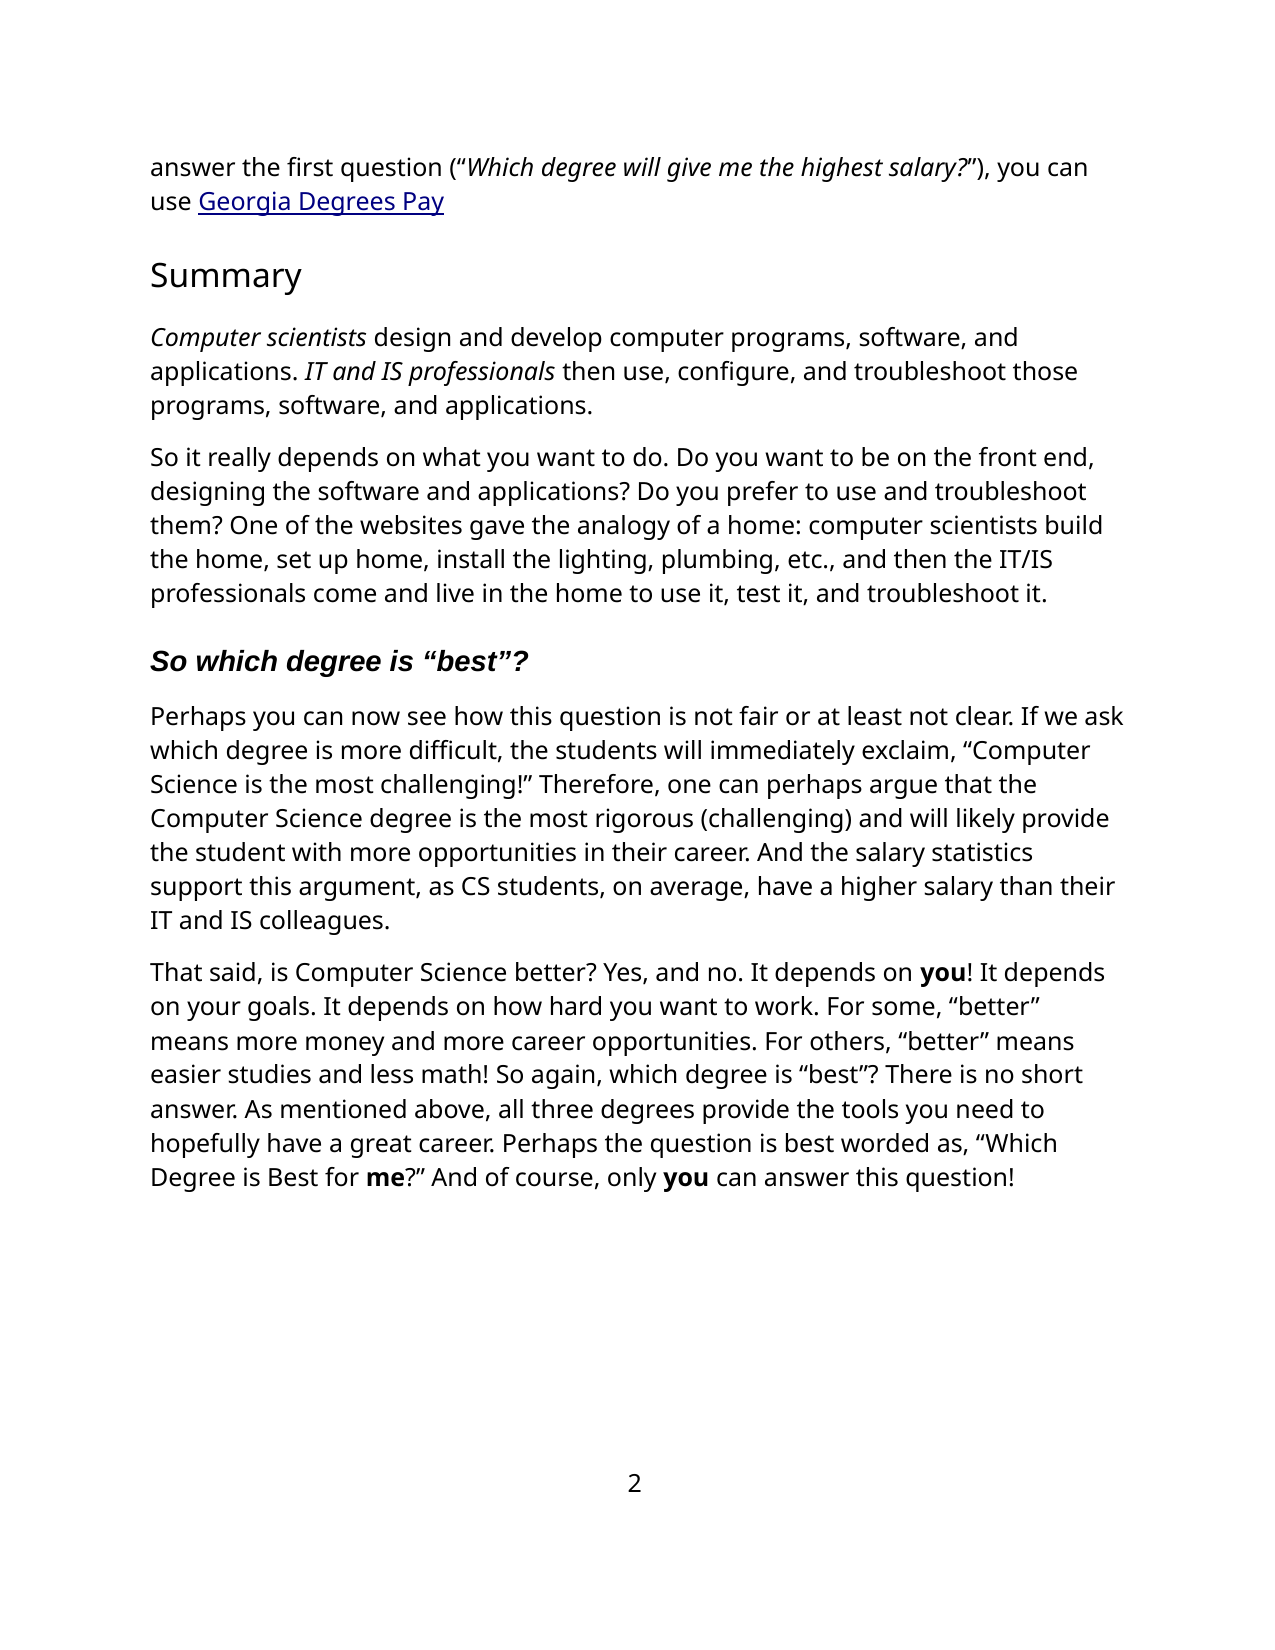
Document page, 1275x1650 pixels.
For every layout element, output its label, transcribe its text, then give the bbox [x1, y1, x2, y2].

subtitle Summary [150, 252, 1125, 298]
text Perhaps you can now see how this question is not fair or at least not clear. If we ask which degree is more difficult, the students will immediately exclaim, “Computer Science is the most challenging!” Therefore, one can perhaps argue that the Computer Science degree is the most rigorous (challenging) and will likely provide the student with more opportunities in their career. And the salary statistics support this argument, as CS students, on average, have a higher salary than their IT and IS colleagues. [150, 699, 1125, 937]
text answer the first question (“Which degree will give me the highest salary?”), you can use Georgia Degrees Pay [150, 150, 1125, 218]
text So it really depends on what you want to do. Do you want to be on the front end, designing the software and applications? Do you prefer to use and troubleshoot them? One of the websites gave the analogy of a home: computer scientists build the home, set up home, install the lighting, plumbing, etc., and then the IT/IS professionals come and live in the home to use it, test it, and troubleshoot it. [150, 439, 1125, 610]
text That said, is Computer Science better? Yes, and no. It depends on you! It depends on your goals. It depends on how hard you want to work. For some, “better” means more money and more career opportunities. For others, “better” means easier studies and less math! So again, which degree is “best”? There is no short answer. As mentioned above, all three degrees provide the tools you need to hopefully have a great career. Perhaps the question is best worded as, “Which Degree is Best for me?” And of course, only you can answer this question! [150, 955, 1125, 1193]
text Computer scientists design and develop computer programs, software, and applications. IT and IS professionals then use, configure, and troubleshoot those programs, software, and applications. [150, 319, 1125, 421]
subtitle So which degree is “best”? [150, 644, 1125, 677]
